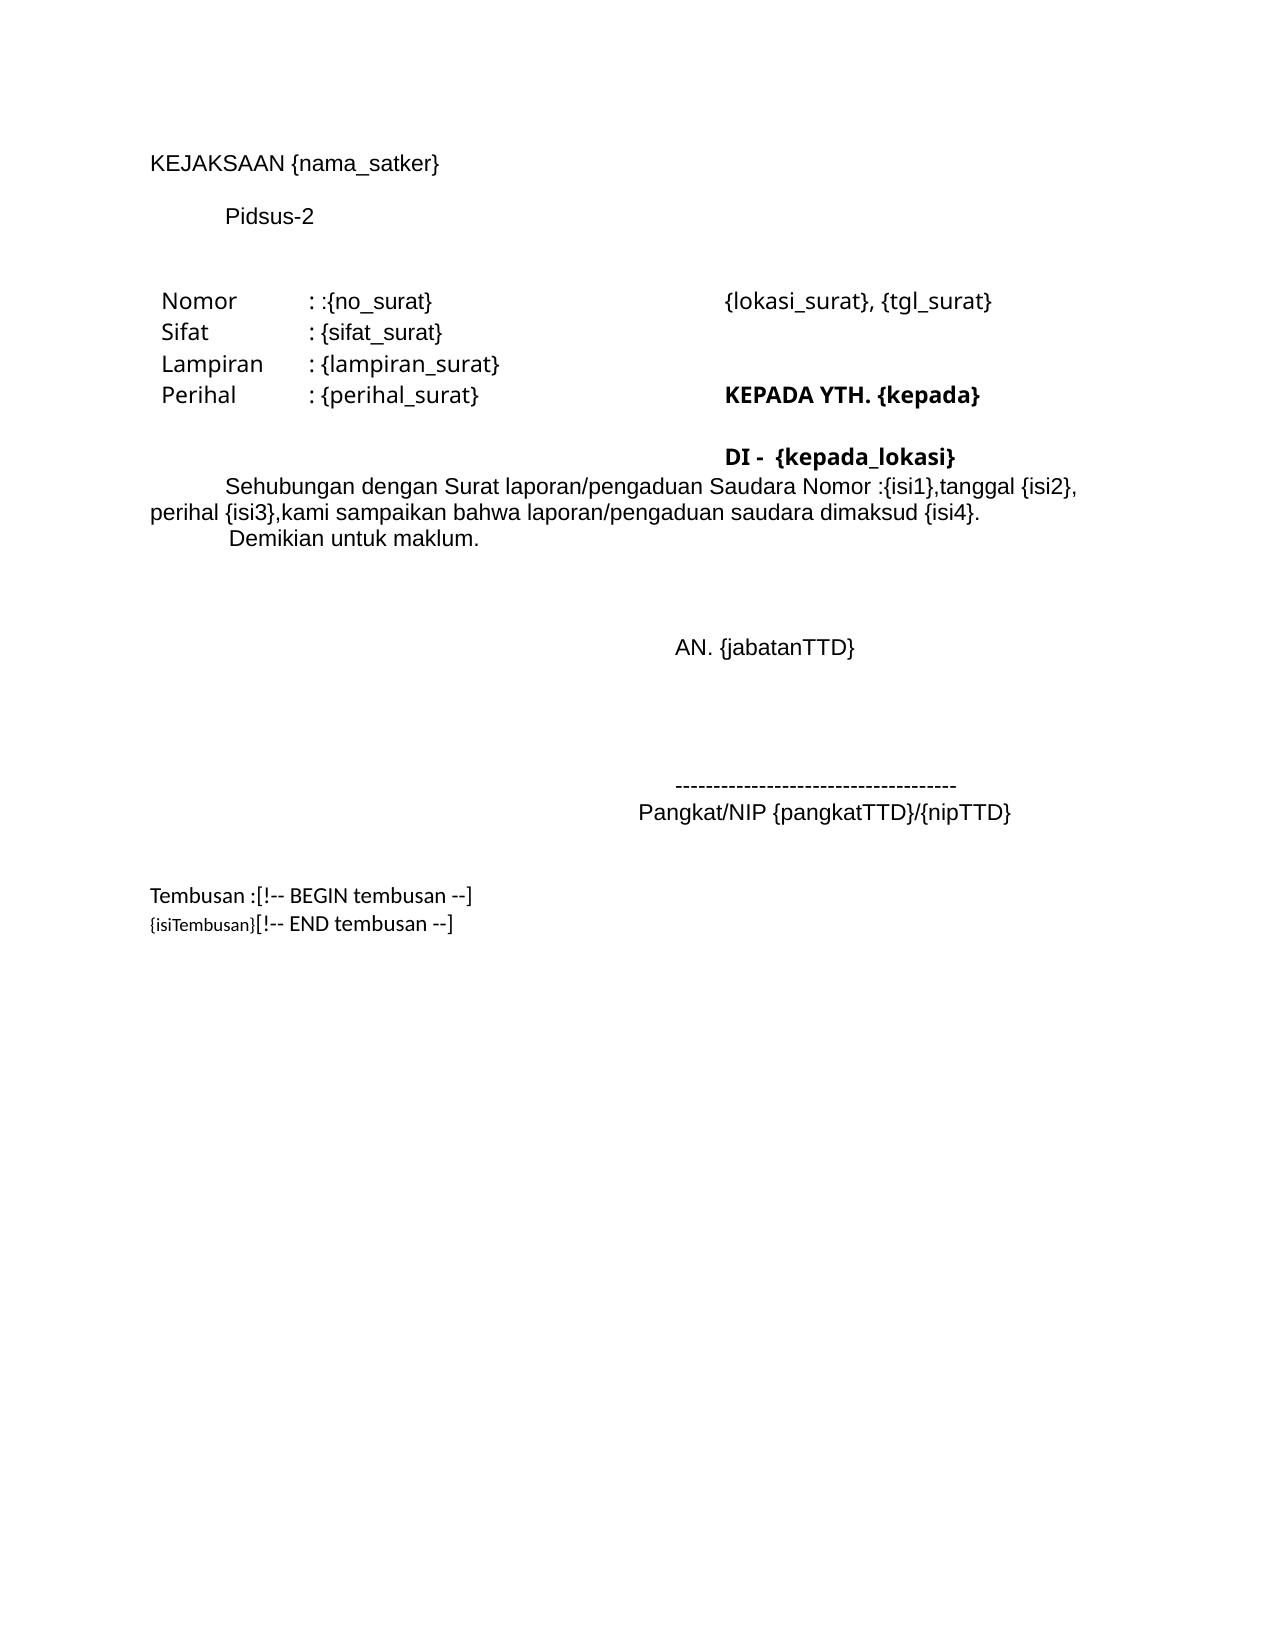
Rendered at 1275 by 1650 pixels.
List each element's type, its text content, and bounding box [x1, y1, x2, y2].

table_cell [713, 410, 1094, 441]
table_cell [297, 441, 681, 473]
table_header {lokasi_surat}, {tgl_surat} [713, 285, 1094, 316]
text Pidsus-2 [150, 176, 1125, 229]
table_cell KEPADA YTH. {kepada} [713, 379, 1094, 410]
table_cell Sifat [150, 316, 297, 348]
text KEJAKSAAN {nama_satker} [150, 150, 1125, 176]
text ------------------------------------- [150, 772, 1125, 799]
table_cell : {lampiran_surat} [297, 348, 681, 379]
table_cell [681, 316, 713, 348]
table_cell [713, 348, 1094, 379]
text Pangkat/NIP {pangkatTTD}/{nipTTD} [150, 799, 1125, 825]
table_cell [681, 348, 713, 379]
table_cell : {sifat_surat} [297, 316, 681, 348]
table_header Nomor [150, 285, 297, 316]
table_header [681, 285, 713, 316]
table_cell [713, 316, 1094, 348]
text Tembusan :[!-- BEGIN tembusan --] [150, 881, 1125, 909]
text Sehubungan dengan Surat laporan/pengaduan Saudara Nomor :{isi1},tanggal {isi2}, perihal {isi3},kami sampaikan bahwa laporan/pengaduan saudara dimaksud {isi4}. [150, 473, 1125, 525]
table_cell [681, 410, 713, 441]
table_cell Perihal [150, 379, 297, 410]
table_cell [150, 441, 297, 473]
table_cell : {perihal_surat} [297, 379, 681, 410]
table_cell Lampiran [150, 348, 297, 379]
text {isiTembusan}[!-- END tembusan --] [150, 909, 1125, 937]
text AN. {jabatanTTD} [150, 634, 1125, 660]
text Demikian untuk maklum. [229, 525, 1125, 552]
table_header : :{no_surat} [297, 285, 681, 316]
table_cell [297, 410, 681, 441]
table_cell [681, 441, 713, 473]
table_cell [150, 410, 297, 441]
table_cell [681, 379, 713, 410]
table_cell DI - {kepada_lokasi} [713, 441, 1094, 473]
